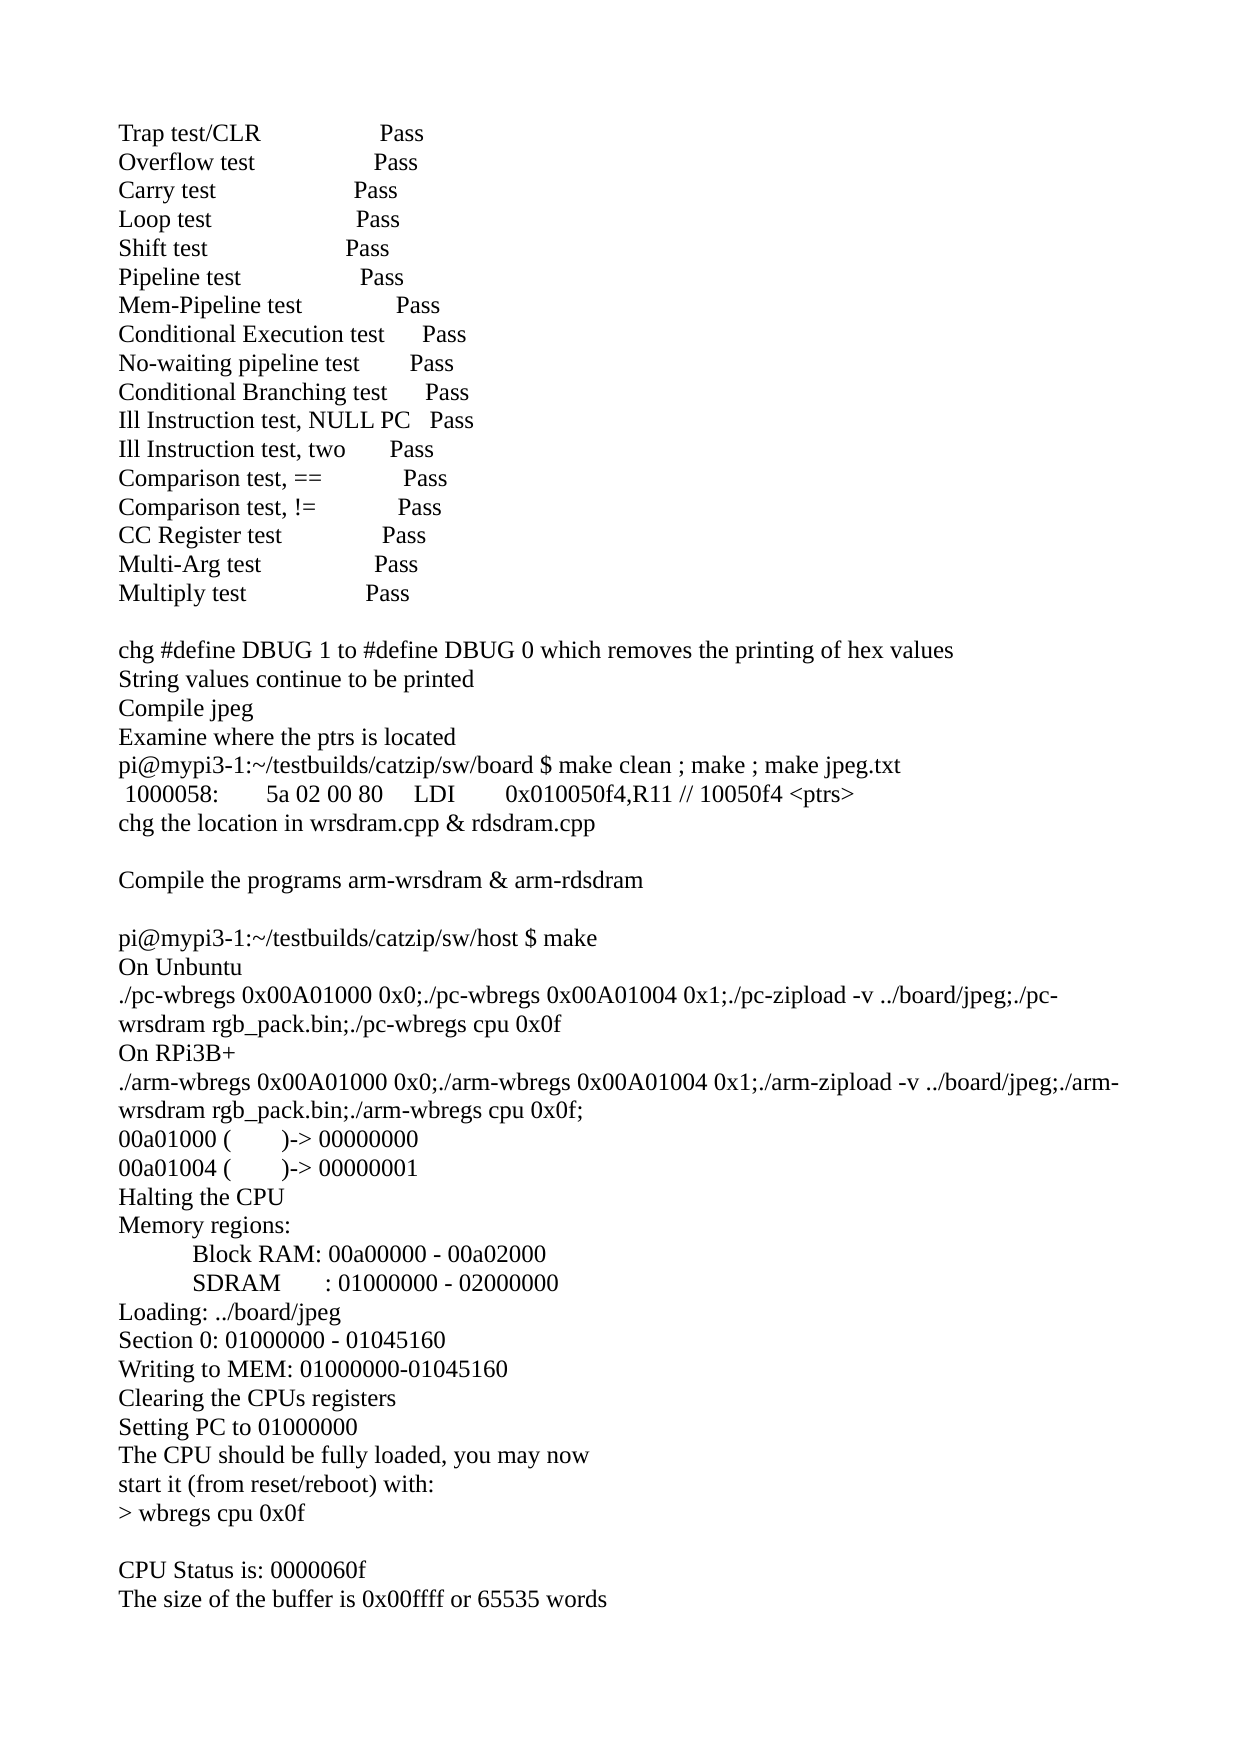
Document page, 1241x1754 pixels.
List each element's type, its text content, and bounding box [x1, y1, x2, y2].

text 00a01000 ( )-> 00000000 [118, 1124, 1122, 1153]
text 00a01004 ( )-> 00000001 [118, 1153, 1122, 1182]
text Multiply test Pass [118, 578, 1122, 607]
text String values continue to be printed [118, 664, 1122, 693]
text Clearing the CPUs registers [118, 1383, 1122, 1412]
text Conditional Execution test Pass [118, 319, 1122, 348]
text Ill Instruction test, two Pass [118, 434, 1122, 463]
text Loading: ../board/jpeg [118, 1297, 1122, 1326]
text On RPi3B+ [118, 1038, 1122, 1067]
text Block RAM: 00a00000 - 00a02000 [118, 1239, 1122, 1268]
text Mem-Pipeline test Pass [118, 291, 1122, 319]
text Comparison test, == Pass [118, 463, 1122, 492]
text The size of the buffer is 0x00ffff or 65535 words [118, 1584, 1122, 1613]
text SDRAM : 01000000 - 02000000 [118, 1268, 1122, 1297]
text ./arm-wbregs 0x00A01000 0x0;./arm-wbregs 0x00A01004 0x1;./arm-zipload -v ../board/jpeg;./arm-wrsdram rgb_pack.bin;./arm-wbregs cpu 0x0f; [118, 1067, 1122, 1124]
text Shift test Pass [118, 233, 1122, 262]
text Examine where the ptrs is located [118, 722, 1122, 751]
text Section 0: 01000000 - 01045160 [118, 1326, 1122, 1354]
text Conditional Branching test Pass [118, 377, 1122, 406]
text No-waiting pipeline test Pass [118, 348, 1122, 377]
text The CPU should be fully loaded, you may now [118, 1441, 1122, 1469]
text Carry test Pass [118, 176, 1122, 204]
text 1000058: 5a 02 00 80 LDI 0x010050f4,R11 // 10050f4 <ptrs> [118, 779, 1122, 808]
text Halting the CPU [118, 1182, 1122, 1211]
text chg #define DBUG 1 to #define DBUG 0 which removes the printing of hex values [118, 636, 1122, 664]
text Pipeline test Pass [118, 262, 1122, 291]
text Compile jpeg [118, 693, 1122, 722]
text Trap test/CLR Pass [118, 118, 1122, 147]
text Compile the programs arm-wrsdram & arm-rdsdram [118, 866, 1122, 894]
text chg the location in wrsdram.cpp & rdsdram.cpp [118, 808, 1122, 837]
text CC Register test Pass [118, 521, 1122, 549]
text Writing to MEM: 01000000-01045160 [118, 1354, 1122, 1383]
text pi@mypi3-1:~/testbuilds/catzip/sw/host $ make [118, 923, 1122, 952]
text On Unbuntu [118, 952, 1122, 981]
text pi@mypi3-1:~/testbuilds/catzip/sw/board $ make clean ; make ; make jpeg.txt [118, 751, 1122, 779]
text Multi-Arg test Pass [118, 549, 1122, 578]
text Comparison test, != Pass [118, 492, 1122, 521]
text ./pc-wbregs 0x00A01000 0x0;./pc-wbregs 0x00A01004 0x1;./pc-zipload -v ../board/jpeg;./pc-wrsdram rgb_pack.bin;./pc-wbregs cpu 0x0f [118, 981, 1122, 1038]
text Ill Instruction test, NULL PC Pass [118, 406, 1122, 434]
text Memory regions: [118, 1211, 1122, 1239]
text start it (from reset/reboot) with: [118, 1469, 1122, 1498]
text Loop test Pass [118, 204, 1122, 233]
text > wbregs cpu 0x0f [118, 1498, 1122, 1527]
text Setting PC to 01000000 [118, 1412, 1122, 1441]
text Overflow test Pass [118, 147, 1122, 176]
text CPU Status is: 0000060f [118, 1556, 1122, 1584]
